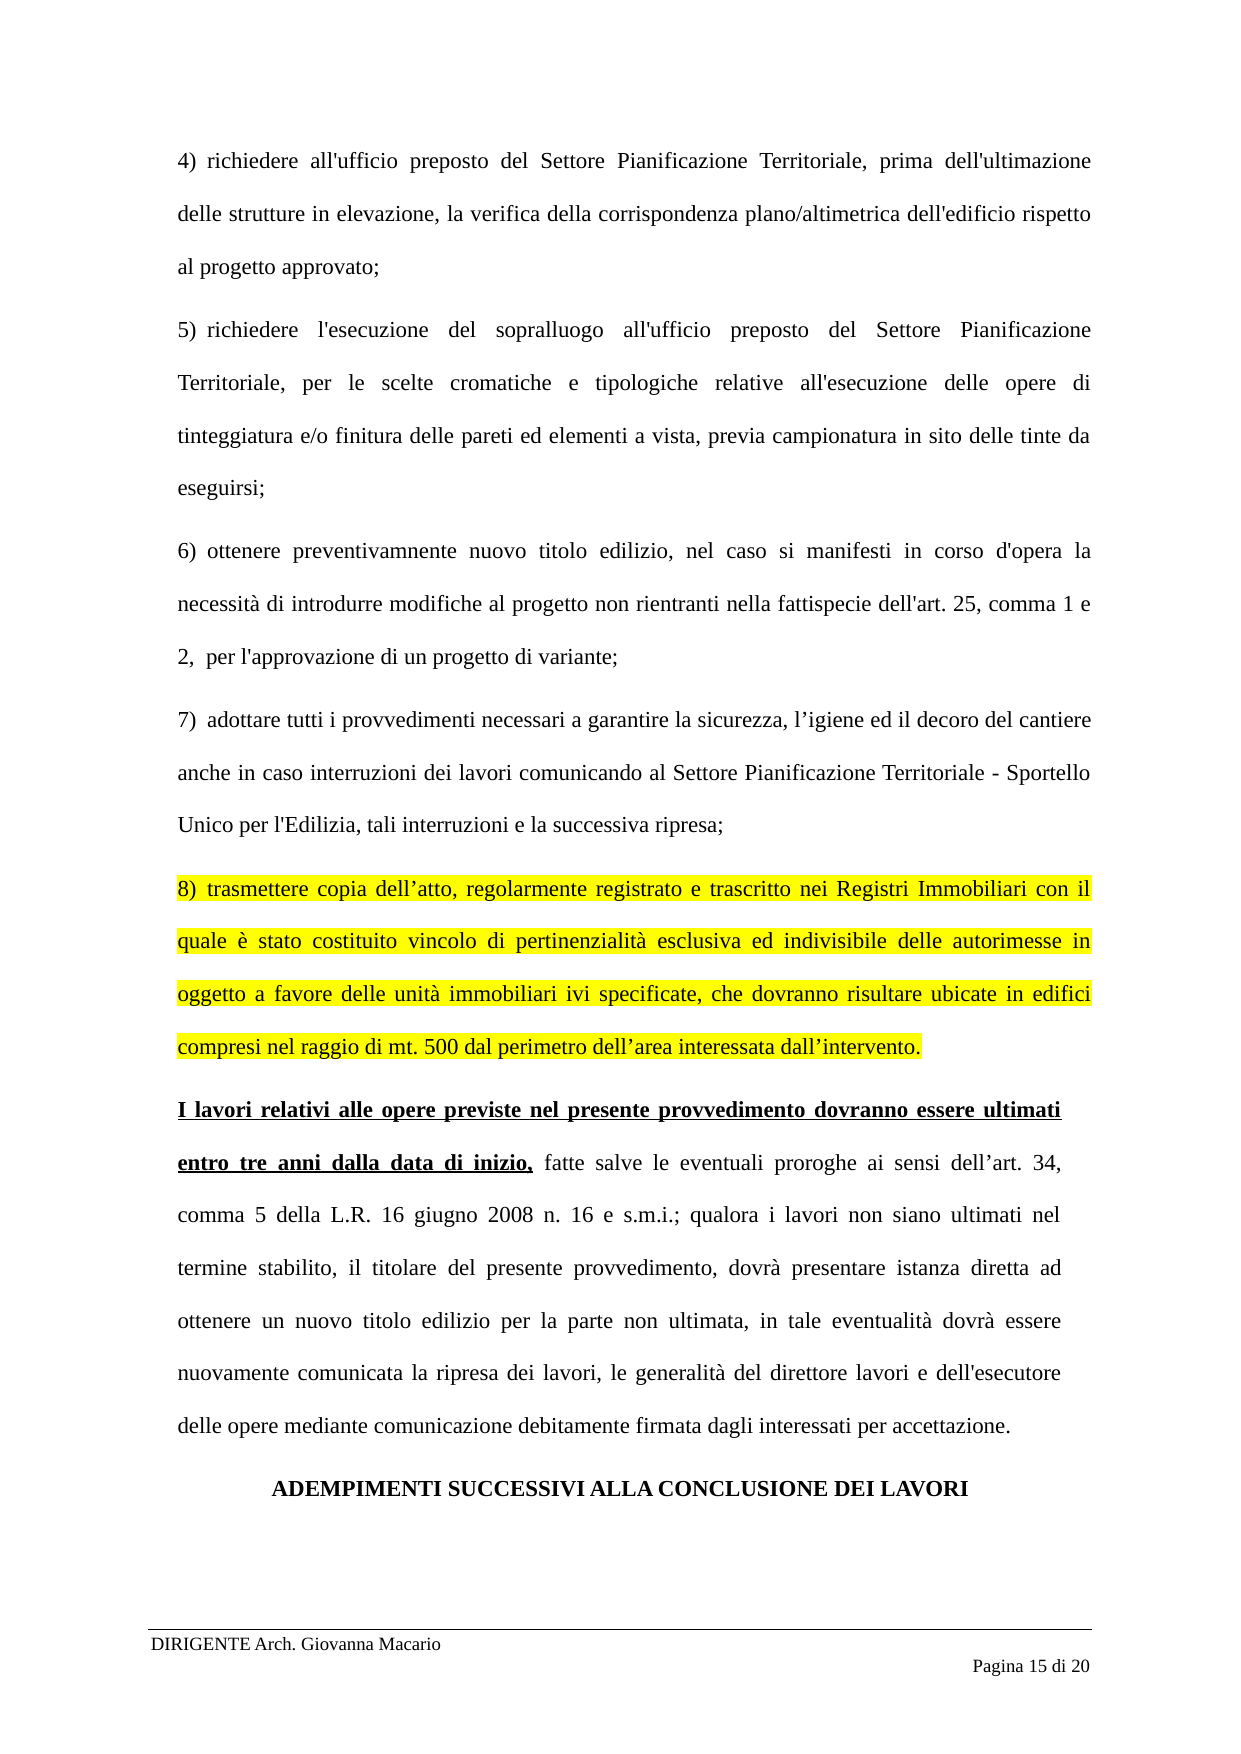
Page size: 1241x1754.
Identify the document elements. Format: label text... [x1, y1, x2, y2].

list adottare tutti i provvedimenti necessari a garantire la sicurezza, l’igiene ed il decoro del cantiere anche in caso interruzioni dei lavori comunicando al Settore Pianificazione Territoriale - Sportello Unico per l'Edilizia, tali interruzioni e la successiva ripresa; [177, 706, 1092, 838]
list richiedere all'ufficio preposto del Settore Pianificazione Territoriale, prima dell'ultimazione delle strutture in elevazione, la verifica della corrispondenza plano/altimetrica dell'edificio rispetto al progetto approvato; [177, 148, 1092, 279]
list richiedere l'esecuzione del sopralluogo all'ufficio preposto del Settore Pianificazione Territoriale, per le scelte cromatiche e tipologiche relative all'esecuzione delle opere di tinteggiatura e/o finitura delle pareti ed elementi a vista, previa campionatura in sito delle tinte da eseguirsi; [177, 316, 1092, 501]
list ottenere preventivamnente nuovo titolo edilizio, nel caso si manifesti in corso d'opera la necessità di introdurre modifiche al progetto non rientranti nella fattispecie dell'art. 25, comma 1 e 2, per l'approvazione di un progetto di variante; [177, 538, 1092, 669]
text ADEMPIMENTI SUCCESSIVI ALLA CONCLUSIONE DEI LAVORI [148, 1475, 1092, 1502]
list trasmettere copia dell’atto, regolarmente registrato e trascritto nei Registri Immobiliari con il quale è stato costituito vincolo di pertinenzialità esclusiva ed indivisibile delle autorimesse in oggetto a favore delle unità immobiliari ivi specificate, che dovranno risultare ubicate in edifici compresi nel raggio di mt. 500 dal perimetro dell’area interessata dall’intervento. [177, 875, 1092, 1059]
text I lavori relativi alle opere previste nel presente provvedimento dovranno essere ultimati entro tre anni dalla data di inizio, fatte salve le eventuali proroghe ai sensi dell’art. 34, comma 5 della L.R. 16 giugno 2008 n. 16 e s.m.i.; qualora i lavori non siano ultimati nel termine stabilito, il titolare del presente provvedimento, dovrà presentare istanza diretta ad ottenere un nuovo titolo edilizio per la parte non ultimata, in tale eventualità dovrà essere nuovamente comunicata la ripresa dei lavori, le generalità del direttore lavori e dell'esecutore delle opere mediante comunicazione debitamente firmata dagli interessati per accettazione. [177, 1096, 1063, 1438]
